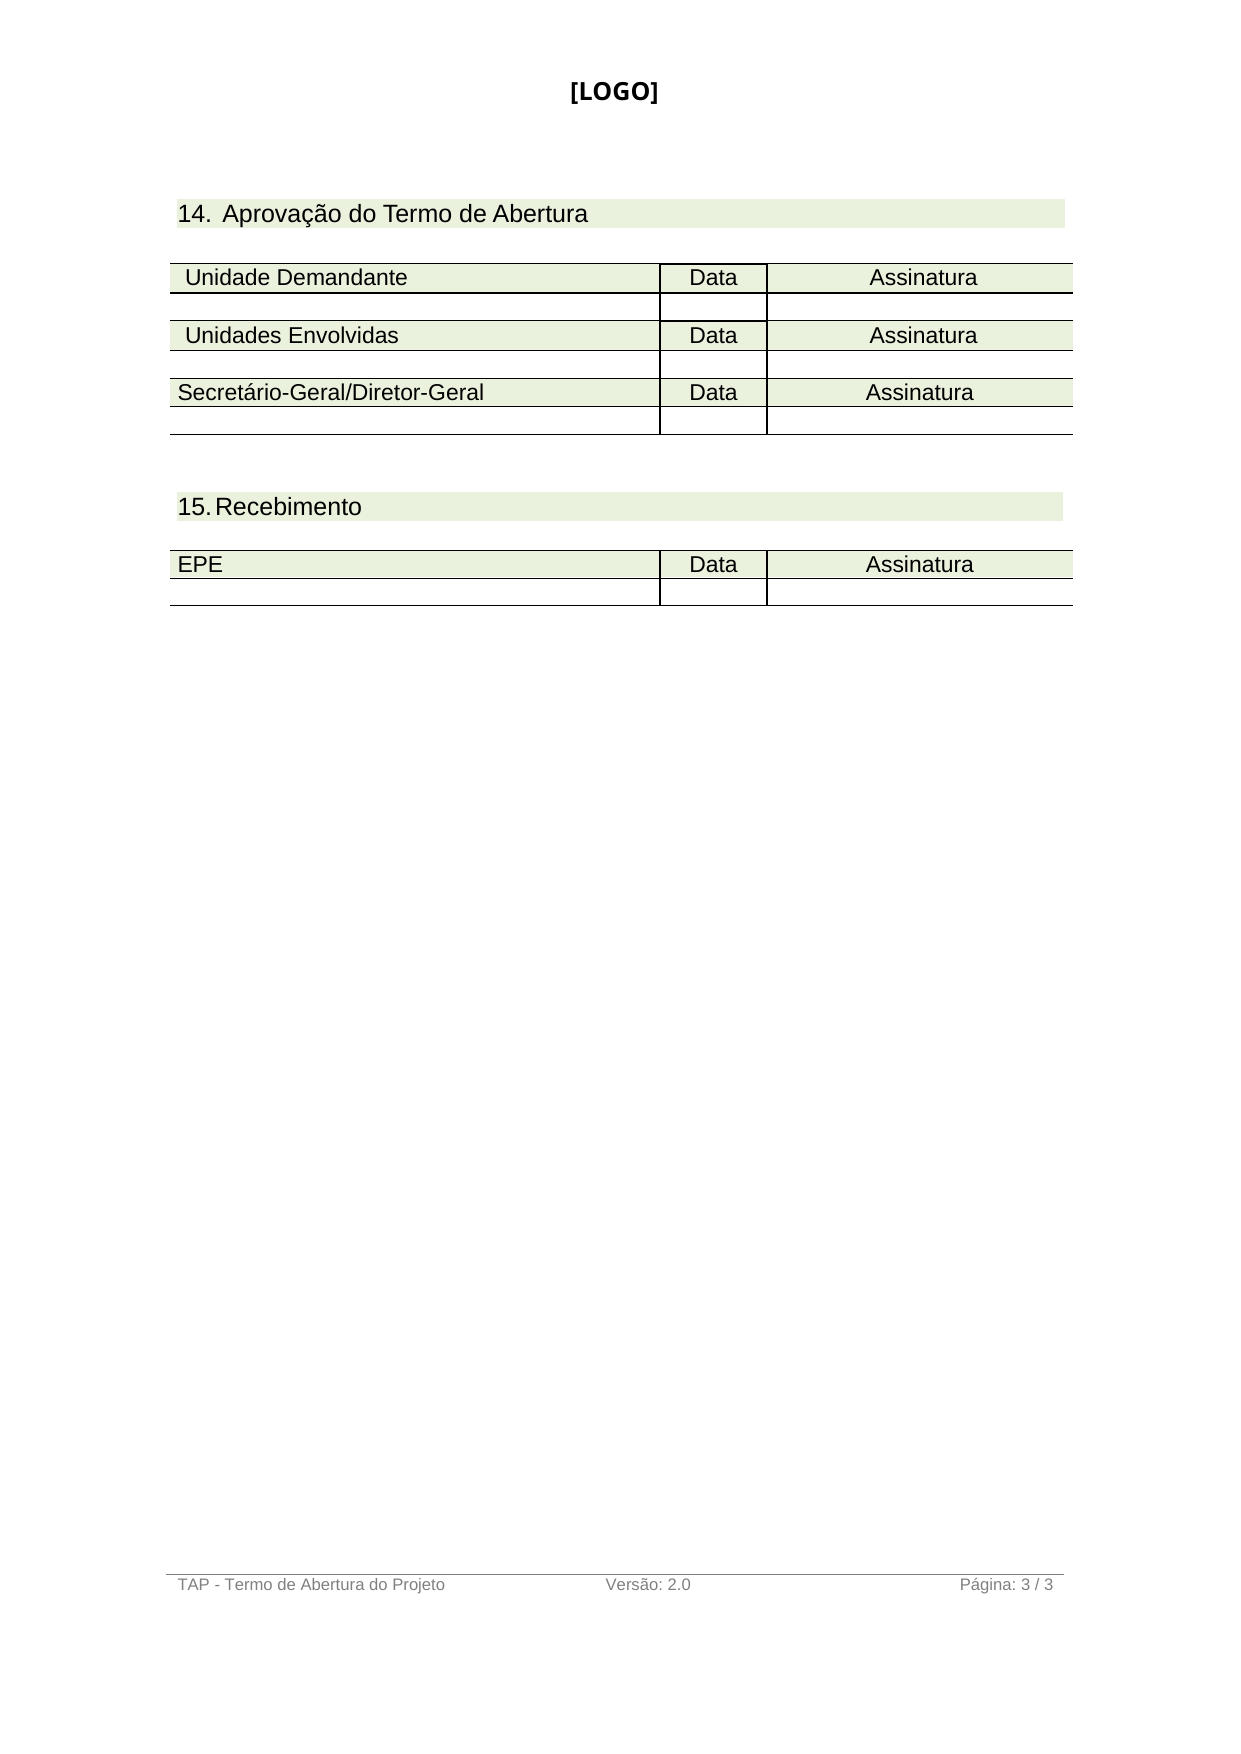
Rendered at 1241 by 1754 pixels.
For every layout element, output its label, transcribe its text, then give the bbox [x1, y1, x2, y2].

table_cell [170, 351, 659, 378]
table_cell Unidades Envolvidas [170, 321, 659, 350]
table_cell Data [661, 322, 766, 350]
table_header Data [661, 265, 766, 292]
table_cell [170, 407, 659, 433]
table_cell [170, 294, 659, 320]
table_cell [661, 579, 766, 605]
table_header Assinatura [768, 264, 1073, 292]
table_cell [768, 407, 1073, 433]
table_cell Secretário-Geral/Diretor-Geral [170, 379, 659, 406]
table_cell [661, 351, 766, 378]
table_header Data [661, 551, 766, 577]
table_header EPE [170, 551, 659, 577]
subtitle Aprovação do Termo de Abertura [177, 199, 1065, 228]
table_header Assinatura [768, 551, 1073, 577]
table_cell Assinatura [768, 379, 1073, 406]
table_cell [768, 579, 1073, 605]
table_cell [768, 351, 1073, 378]
table_cell [661, 407, 766, 433]
table_cell [768, 294, 1073, 320]
table_cell [170, 579, 659, 605]
list Recebimento [177, 492, 1063, 521]
table_header Unidade Demandante [170, 264, 659, 292]
table_cell [661, 294, 766, 320]
table_cell Assinatura [768, 321, 1073, 350]
table_cell Data [661, 379, 766, 406]
